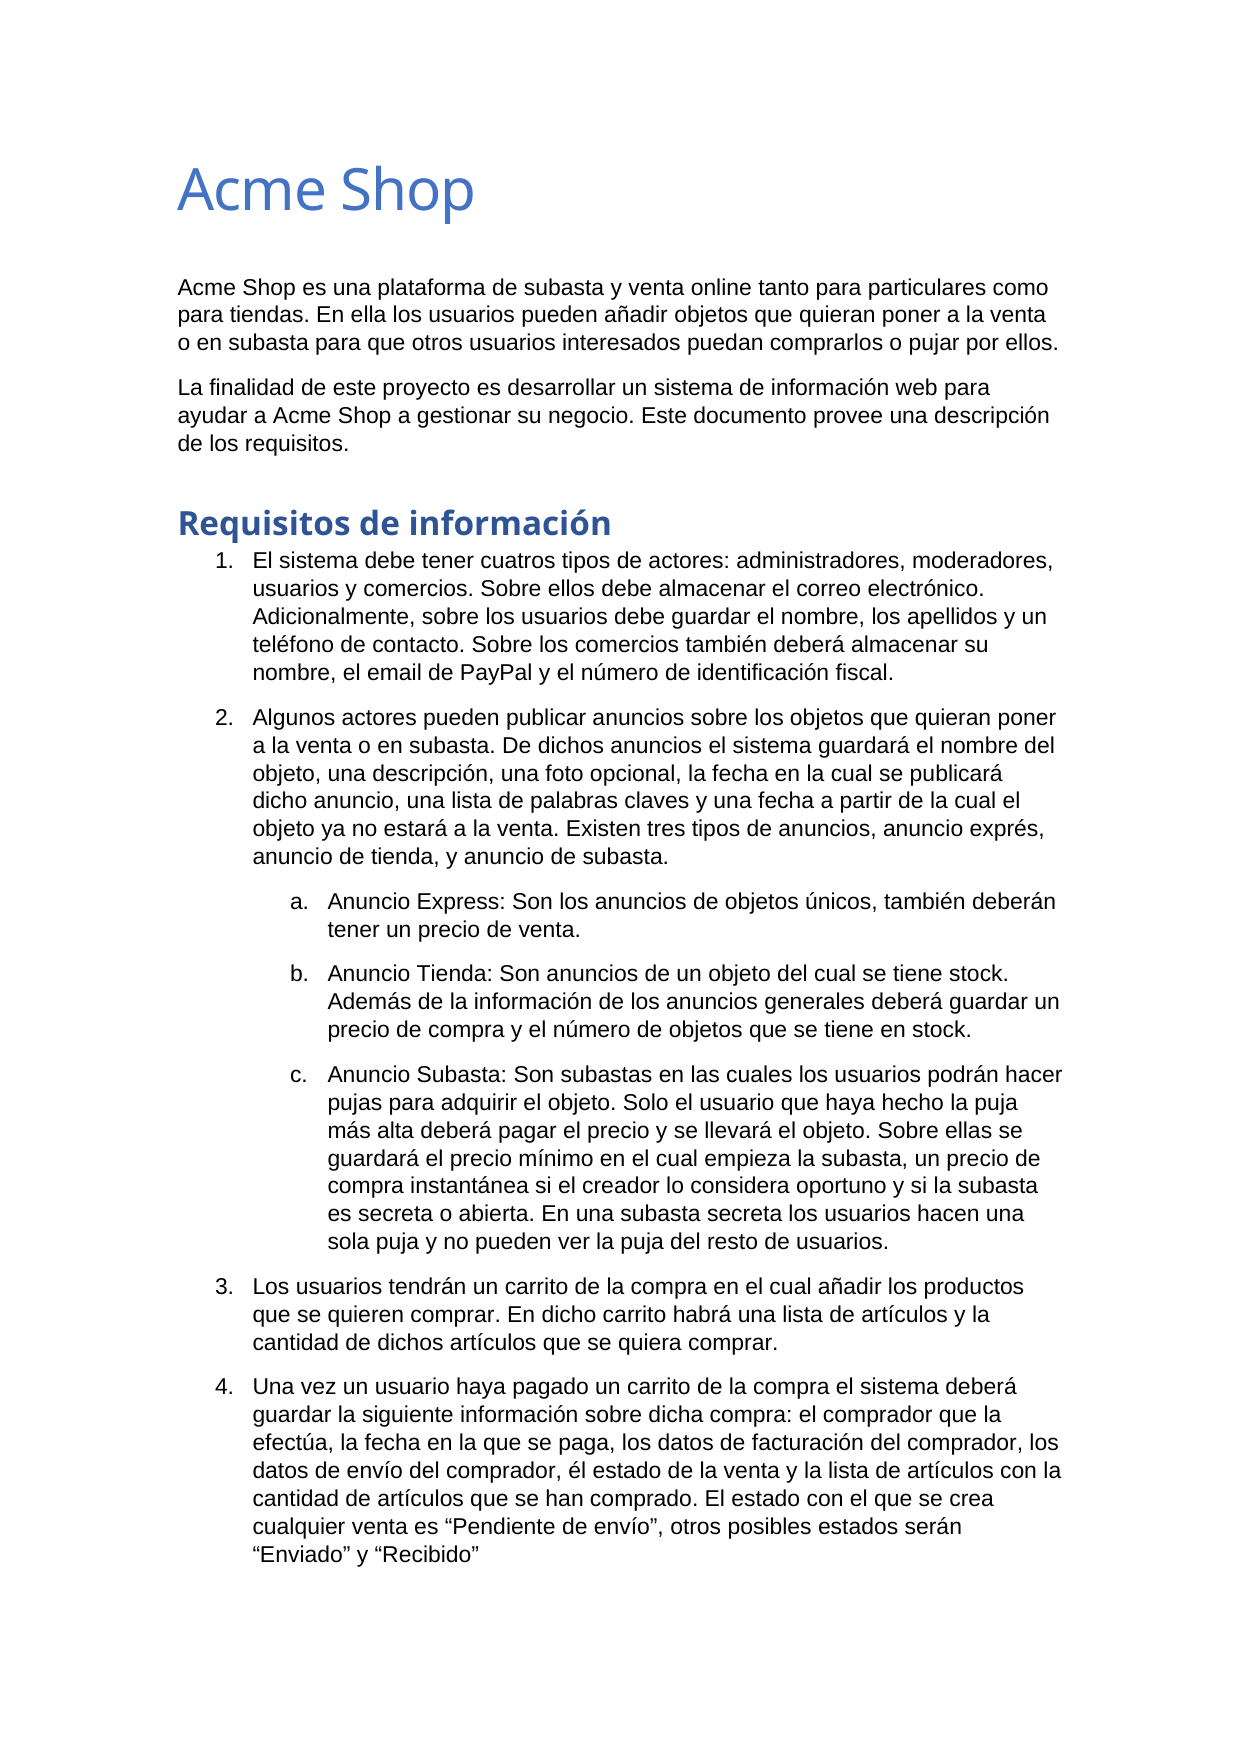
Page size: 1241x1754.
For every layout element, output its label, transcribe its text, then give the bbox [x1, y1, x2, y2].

text Acme Shop [177, 148, 1063, 227]
text Acme Shop es una plataforma de subasta y venta online tanto para particulares como para tiendas. En ella los usuarios pueden añadir objetos que quieran poner a la venta o en subasta para que otros usuarios interesados puedan comprarlos o pujar por ellos. [177, 273, 1063, 356]
list Una vez un usuario haya pagado un carrito de la compra el sistema deberá guardar la siguiente información sobre dicha compra: el comprador que la efectúa, la fecha en la que se paga, los datos de facturación del comprador, los datos de envío del comprador, él estado de la venta y la lista de artículos con la cantidad de artículos que se han comprado. El estado con el que se crea cualquier venta es “Pendiente de envío”, otros posibles estados serán “Enviado” y “Recibido” [215, 1373, 1063, 1567]
subtitle Requisitos de información [177, 499, 1063, 545]
list Los usuarios tendrán un carrito de la compra en el cual añadir los productos que se quieren comprar. En dicho carrito habrá una lista de artículos y la cantidad de dichos artículos que se quiera comprar. [215, 1273, 1063, 1355]
list Anuncio Express: Son los anuncios de objetos únicos, también deberán tener un precio de venta. [290, 888, 1063, 942]
list El sistema debe tener cuatros tipos de actores: administradores, moderadores, usuarios y comercios. Sobre ellos debe almacenar el correo electrónico. Adicionalmente, sobre los usuarios debe guardar el nombre, los apellidos y un teléfono de contacto. Sobre los comercios también deberá almacenar su nombre, el email de PayPal y el número de identificación fiscal. [215, 547, 1063, 685]
list Anuncio Subasta: Son subastas en las cuales los usuarios podrán hacer pujas para adquirir el objeto. Solo el usuario que haya hecho la puja más alta deberá pagar el precio y se llevará el objeto. Sobre ellas se guardará el precio mínimo en el cual empieza la subasta, un precio de compra instantánea si el creador lo considera oportuno y si la subasta es secreta o abierta. En una subasta secreta los usuarios hacen una sola puja y no pueden ver la puja del resto de usuarios. [290, 1061, 1063, 1254]
list Algunos actores pueden publicar anuncios sobre los objetos que quieran poner a la venta o en subasta. De dichos anuncios el sistema guardará el nombre del objeto, una descripción, una foto opcional, la fecha en la cual se publicará dicho anuncio, una lista de palabras claves y una fecha a partir de la cual el objeto ya no estará a la venta. Existen tres tipos de anuncios, anuncio exprés, anuncio de tienda, y anuncio de subasta. [215, 704, 1063, 869]
text La finalidad de este proyecto es desarrollar un sistema de información web para ayudar a Acme Shop a gestionar su negocio. Este documento provee una descripción de los requisitos. [177, 374, 1063, 456]
list Anuncio Tienda: Son anuncios de un objeto del cual se tiene stock. Además de la información de los anuncios generales deberá guardar un precio de compra y el número de objetos que se tiene en stock. [290, 960, 1063, 1042]
